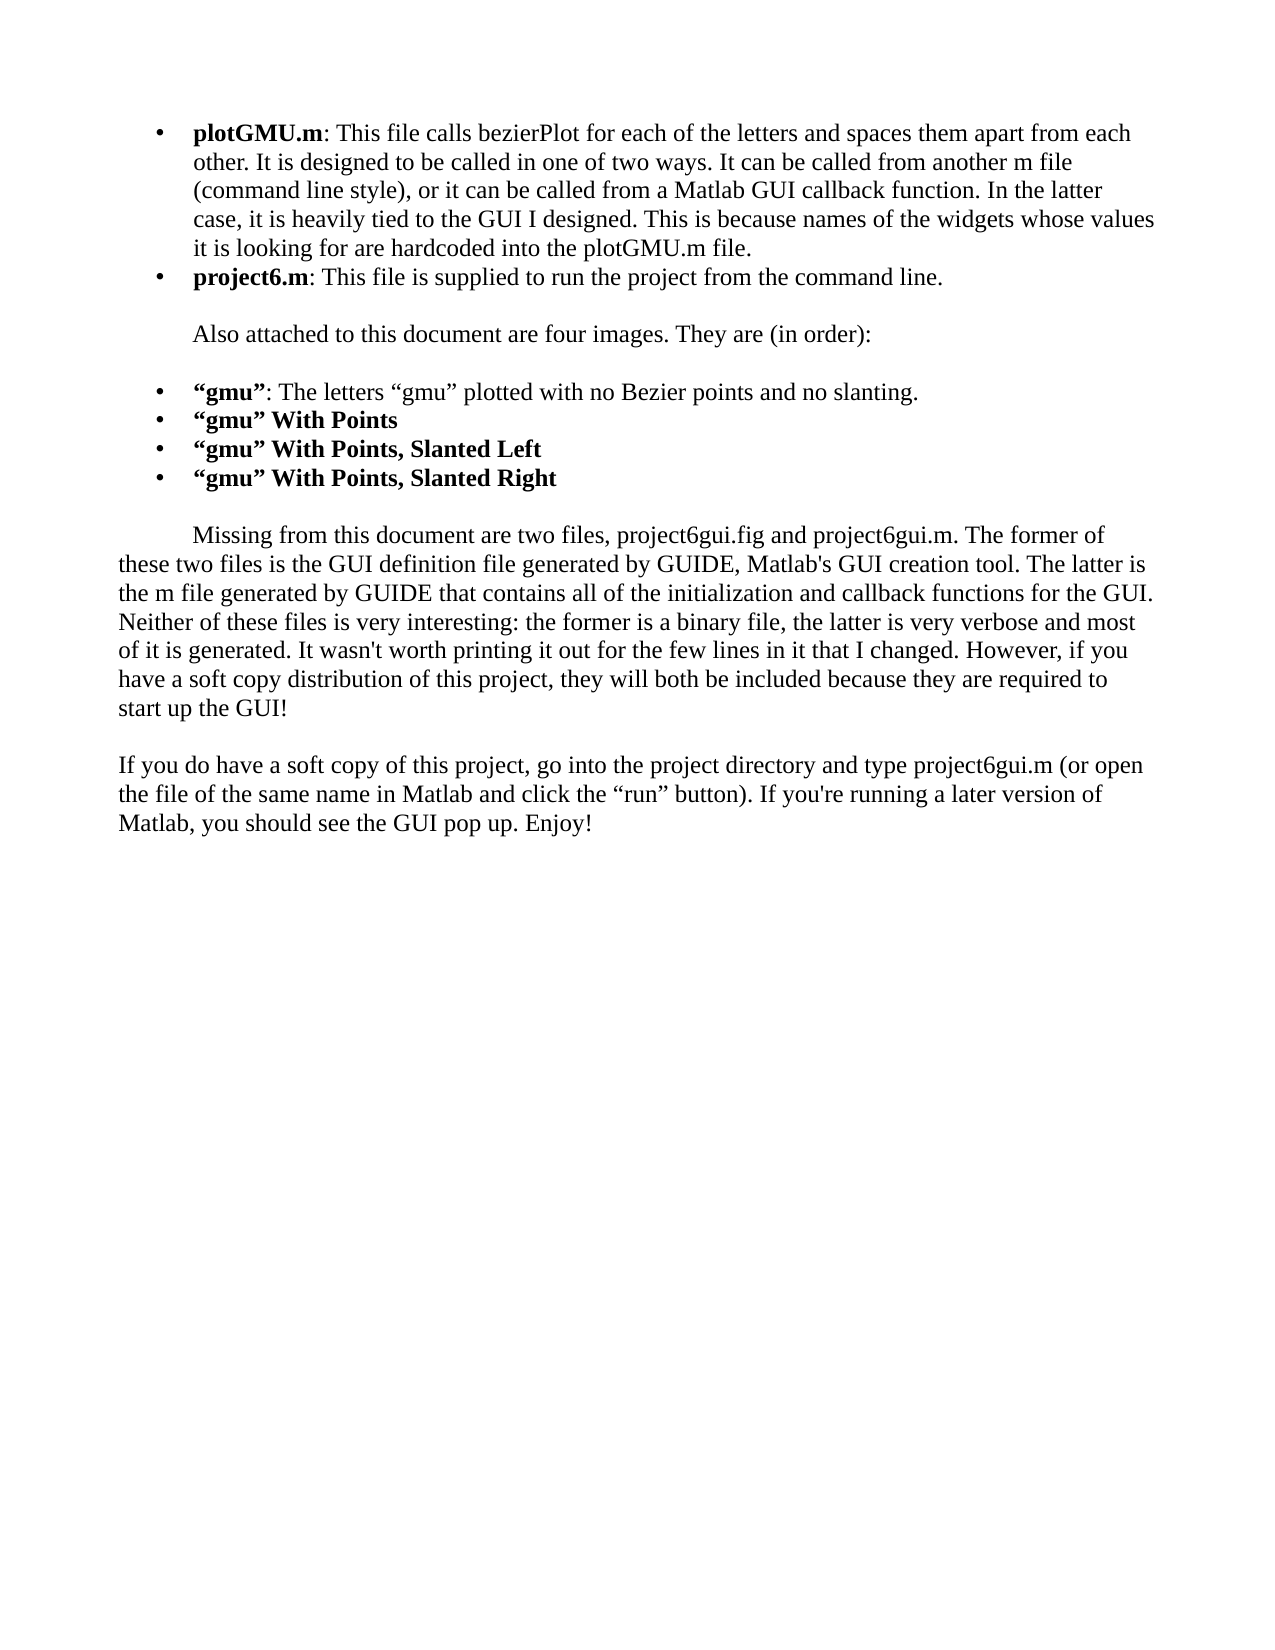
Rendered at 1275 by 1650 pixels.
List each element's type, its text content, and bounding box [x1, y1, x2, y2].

list project6.m: This file is supplied to run the project from the command line. [156, 262, 1157, 291]
text Missing from this document are two files, project6gui.fig and project6gui.m. The former of these two files is the GUI definition file generated by GUIDE, Matlab's GUI creation tool. The latter is the m file generated by GUIDE that contains all of the initialization and callback functions for the GUI. Neither of these files is very interesting: the former is a binary file, the latter is very verbose and most of it is generated. It wasn't worth printing it out for the few lines in it that I changed. However, if you have a soft copy distribution of this project, they will both be included because they are required to start up the GUI! [118, 521, 1157, 722]
list “gmu” With Points [156, 406, 1157, 434]
list “gmu” With Points, Slanted Left [156, 434, 1157, 463]
list plotGMU.m: This file calls bezierPlot for each of the letters and spaces them apart from each other. It is designed to be called in one of two ways. It can be called from another m file (command line style), or it can be called from a Matlab GUI callback function. In the latter case, it is heavily tied to the GUI I designed. This is because names of the widgets whose values it is looking for are hardcoded into the plotGMU.m file. [156, 118, 1157, 262]
list “gmu” With Points, Slanted Right [156, 463, 1157, 492]
text If you do have a soft copy of this project, go into the project directory and type project6gui.m (or open the file of the same name in Matlab and click the “run” button). If you're running a later version of Matlab, you should see the GUI pop up. Enjoy! [118, 751, 1157, 837]
text Also attached to this document are four images. They are (in order): [118, 319, 1157, 348]
list “gmu”: The letters “gmu” plotted with no Bezier points and no slanting. [156, 377, 1157, 406]
